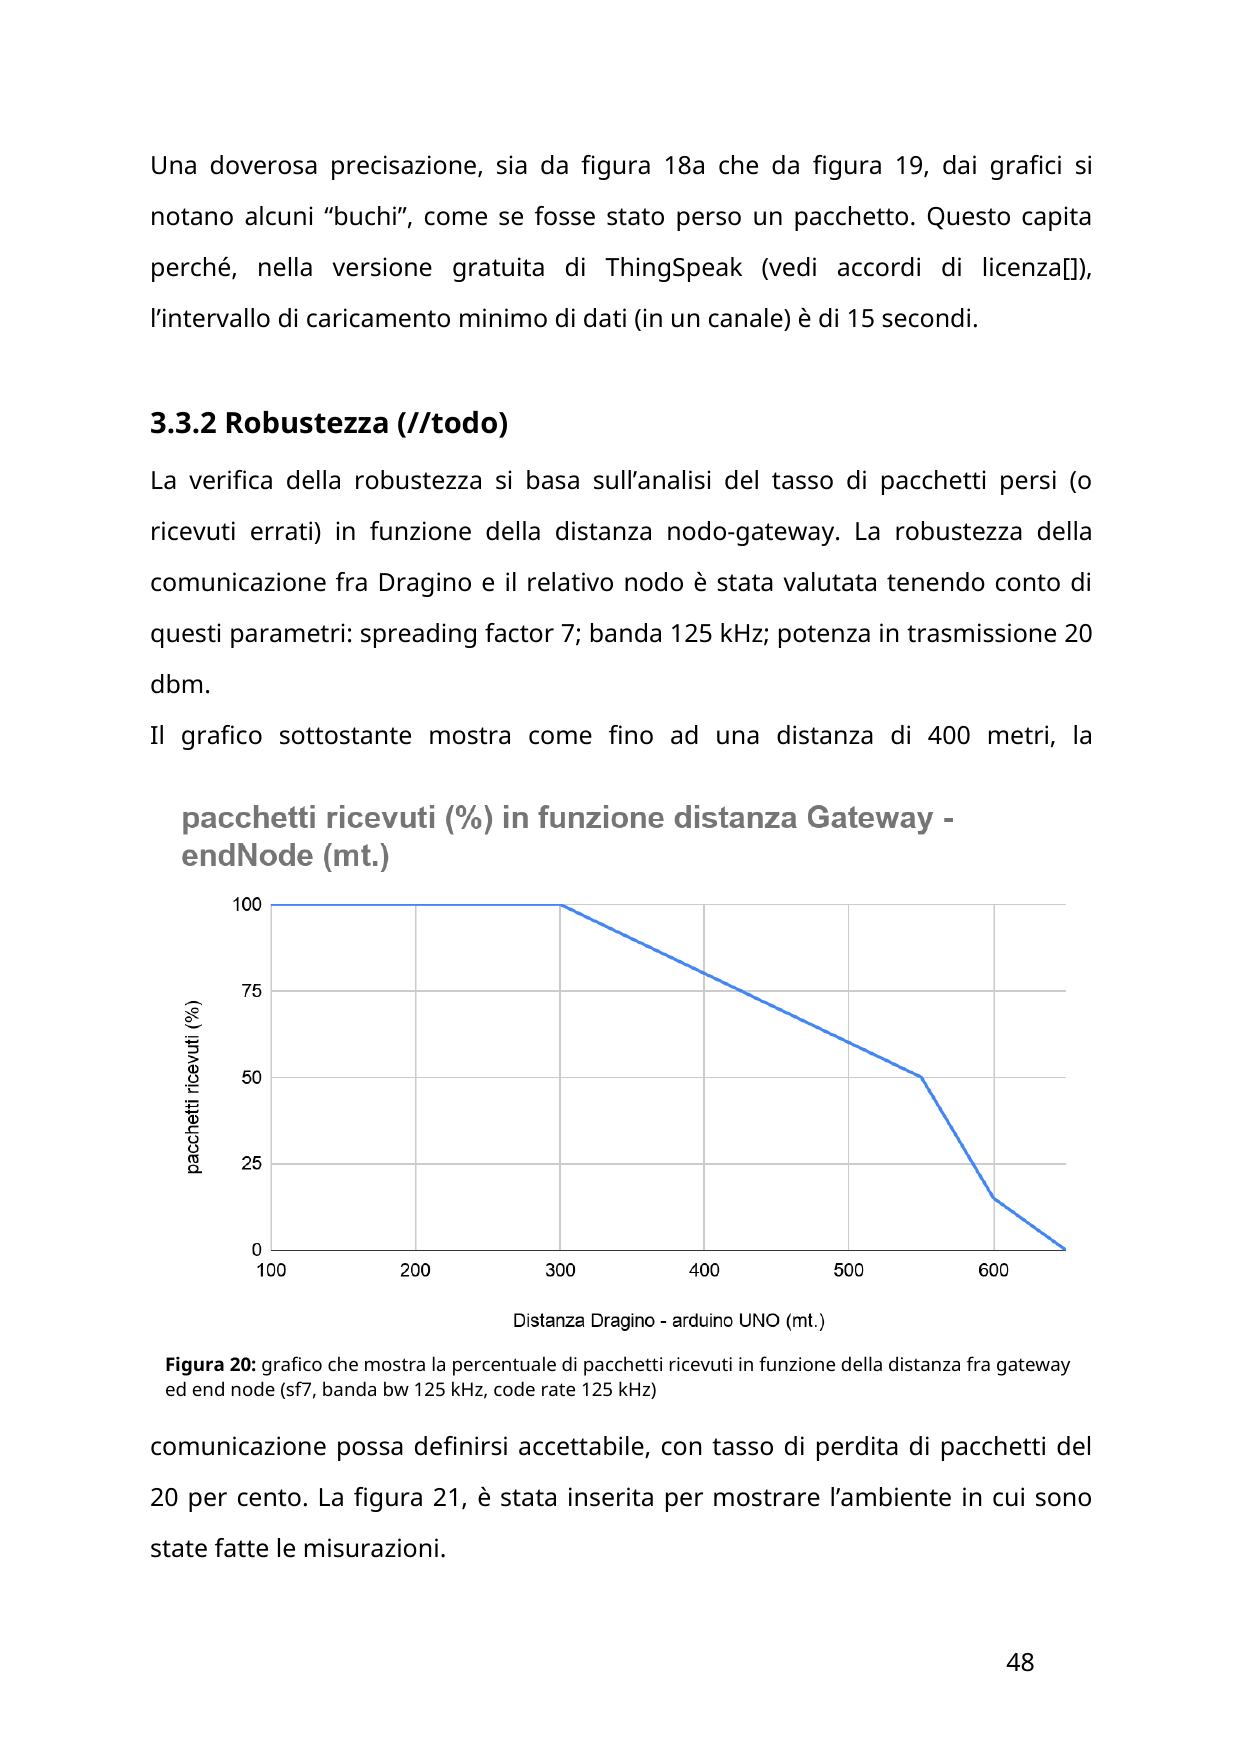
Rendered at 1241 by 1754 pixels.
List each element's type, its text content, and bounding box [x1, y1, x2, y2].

text La verifica della robustezza si basa sull’analisi del tasso di pacchetti persi (o ricevuti errati) in funzione della distanza nodo-gateway. La robustezza della comunicazione fra Dragino e il relativo nodo è stata valutata tenendo conto di questi parametri: spreading factor 7; banda 125 kHz; potenza in trasmissione 20 dbm. [150, 462, 1094, 701]
text Una doverosa precisazione, sia da figura 18a che da figura 19, dai grafici si notano alcuni “buchi”, come se fosse stato perso un pacchetto. Questo capita perché, nella versione gratuita di ThingSpeak (vedi accordi di licenza[]), l’intervallo di caricamento minimo di dati (in un canale) è di 15 secondi. [150, 148, 1094, 335]
text Il grafico sottostante mostra come fino ad una distanza di 400 metri, la comunicazione possa definirsi accettabile, con tasso di perdita di pacchetti del 20 per cento. La figura 21, è stata inserita per mostrare l’ambiente in cui sono state fatte le misurazioni. [150, 717, 1094, 1565]
picture [151, 768, 1095, 1361]
subtitle 3.3.2 Robustezza (//todo) [508, 403, 1094, 442]
